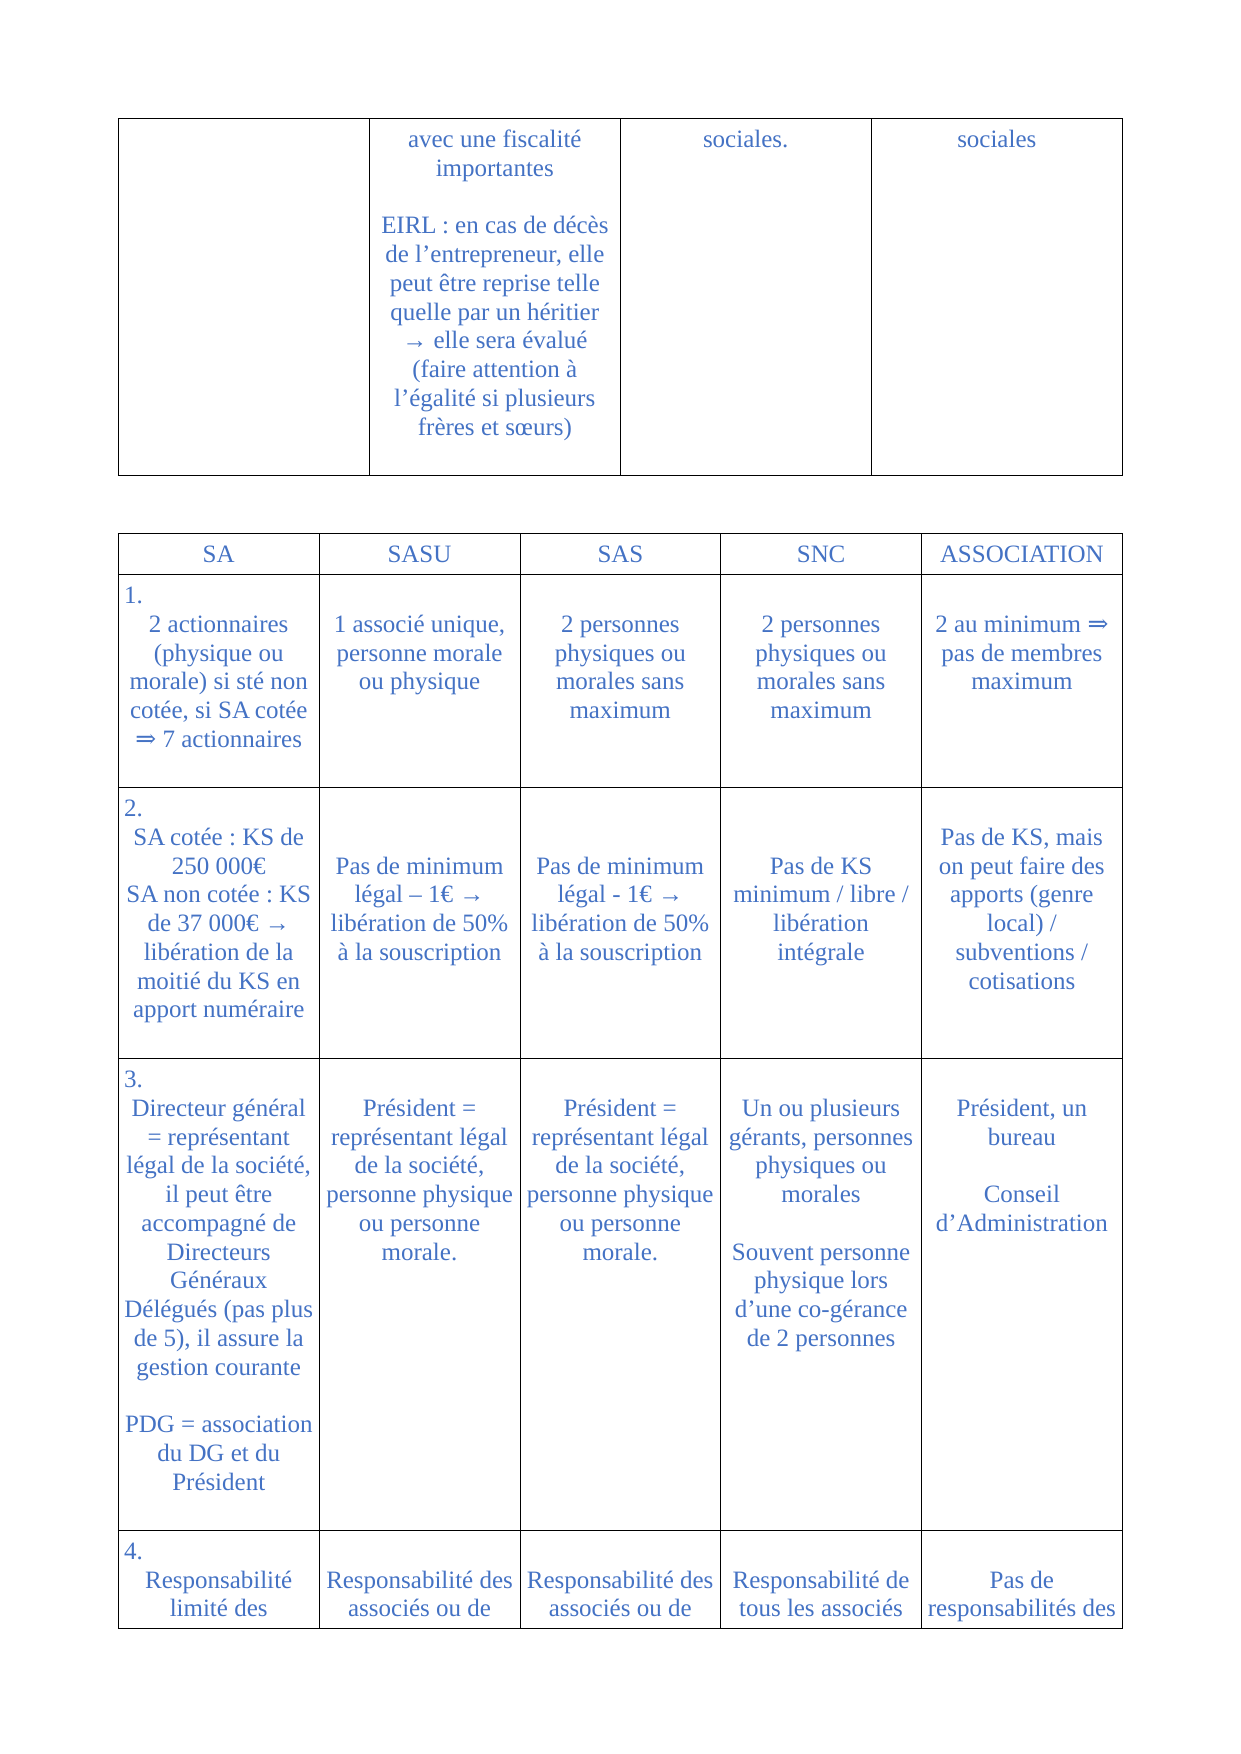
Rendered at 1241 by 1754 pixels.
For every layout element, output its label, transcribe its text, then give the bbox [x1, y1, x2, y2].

table_cell Pas de KS, mais on peut faire des apports (genre local) / subventions / cotisations [922, 788, 1122, 1058]
table_cell 4. Responsabilité limité des [119, 1531, 319, 1628]
table_cell Responsabilité des associés ou de [521, 1531, 720, 1628]
table_cell Pas de KS minimum / libre / libération intégrale [721, 788, 921, 1058]
table_cell 3. Directeur général = représentant légal de la société, il peut être accompagné de Directeurs Généraux Délégués (pas plus de 5), il assure la gestion courante PDG = association du DG et du Président [119, 1059, 319, 1530]
table_cell 2. SA cotée : KS de 250 000€ SA non cotée : KS de 37 000€ → libération de la moitié du KS en apport numéraire [119, 788, 319, 1058]
table_cell 2 personnes physiques ou morales sans maximum [521, 575, 720, 787]
table_cell Président = représentant légal de la société, personne physique ou personne morale. [521, 1059, 720, 1530]
table_cell 1. 2 actionnaires (physique ou morale) si sté non cotée, si SA cotée ⇒ 7 actionnaires [119, 575, 319, 787]
table_header ASSOCIATION [922, 534, 1122, 574]
table_cell [119, 119, 369, 475]
table_cell Pas de minimum légal - 1€ → libération de 50% à la souscription [521, 788, 720, 1058]
table_cell 2 personnes physiques ou morales sans maximum [721, 575, 921, 787]
table_cell sociales. [621, 119, 871, 475]
table_cell avec une fiscalité importantes EIRL : en cas de décès de l’entrepreneur, elle peut être reprise telle quelle par un héritier → elle sera évalué (faire attention à l’égalité si plusieurs frères et sœurs) [370, 119, 620, 475]
table_cell Un ou plusieurs gérants, personnes physiques ou morales Souvent personne physique lors d’une co-gérance de 2 personnes [721, 1059, 921, 1530]
table_cell Président = représentant légal de la société, personne physique ou personne morale. [320, 1059, 520, 1530]
table_cell Responsabilité de tous les associés [721, 1531, 921, 1628]
table_header SASU [320, 534, 520, 574]
table_header SNC [721, 534, 921, 574]
table_cell 1 associé unique, personne morale ou physique [320, 575, 520, 787]
table_cell Pas de minimum légal – 1€ → libération de 50% à la souscription [320, 788, 520, 1058]
table_cell Président, un bureau Conseil d’Administration [922, 1059, 1122, 1530]
table_header SAS [521, 534, 720, 574]
table_cell sociales [872, 119, 1122, 475]
table_header SA [119, 534, 319, 574]
table_cell Responsabilité des associés ou de [320, 1531, 520, 1628]
table_cell 2 au minimum ⇒ pas de membres maximum [922, 575, 1122, 787]
table_cell Pas de responsabilités des [922, 1531, 1122, 1628]
